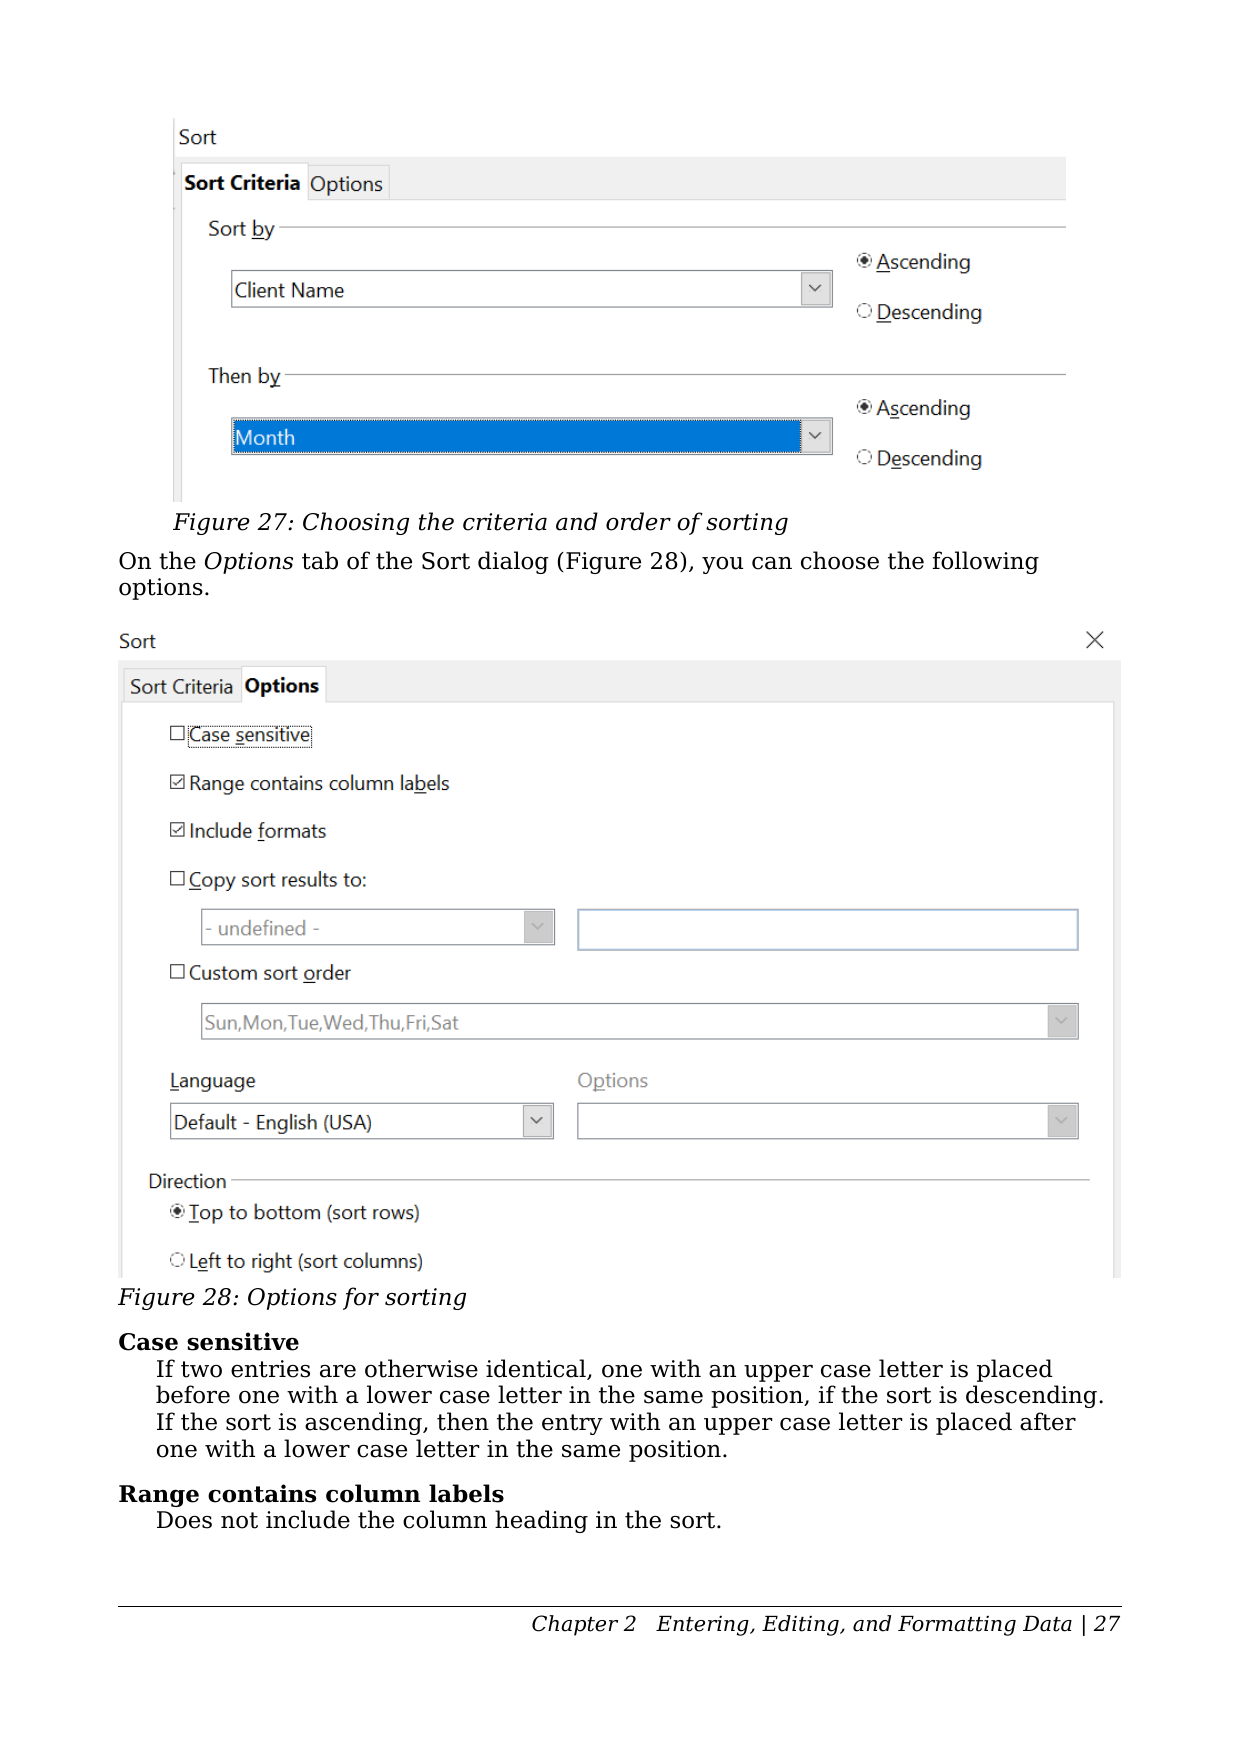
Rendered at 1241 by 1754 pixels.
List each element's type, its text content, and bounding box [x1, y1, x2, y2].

text If two entries are otherwise identical, one with an upper case letter is placed before one with a lower case letter in the same position, if the sort is descending. If the sort is ascending, then the entry with an upper case letter is placed after one with a lower case letter in the same position. [156, 1356, 1122, 1462]
picture [173, 118, 1066, 502]
text Range contains column labels [118, 1481, 1122, 1508]
text Case sensitive [118, 1329, 1122, 1356]
text Figure 28: Options for sorting [118, 1284, 1122, 1310]
text On the Options tab of the Sort dialog (Figure 28), you can choose the following options. [118, 548, 1122, 601]
text Does not include the column heading in the sort. [156, 1508, 1122, 1534]
text Figure 27: Choosing the criteria and order of sorting [173, 509, 1067, 535]
picture [118, 626, 1121, 1278]
